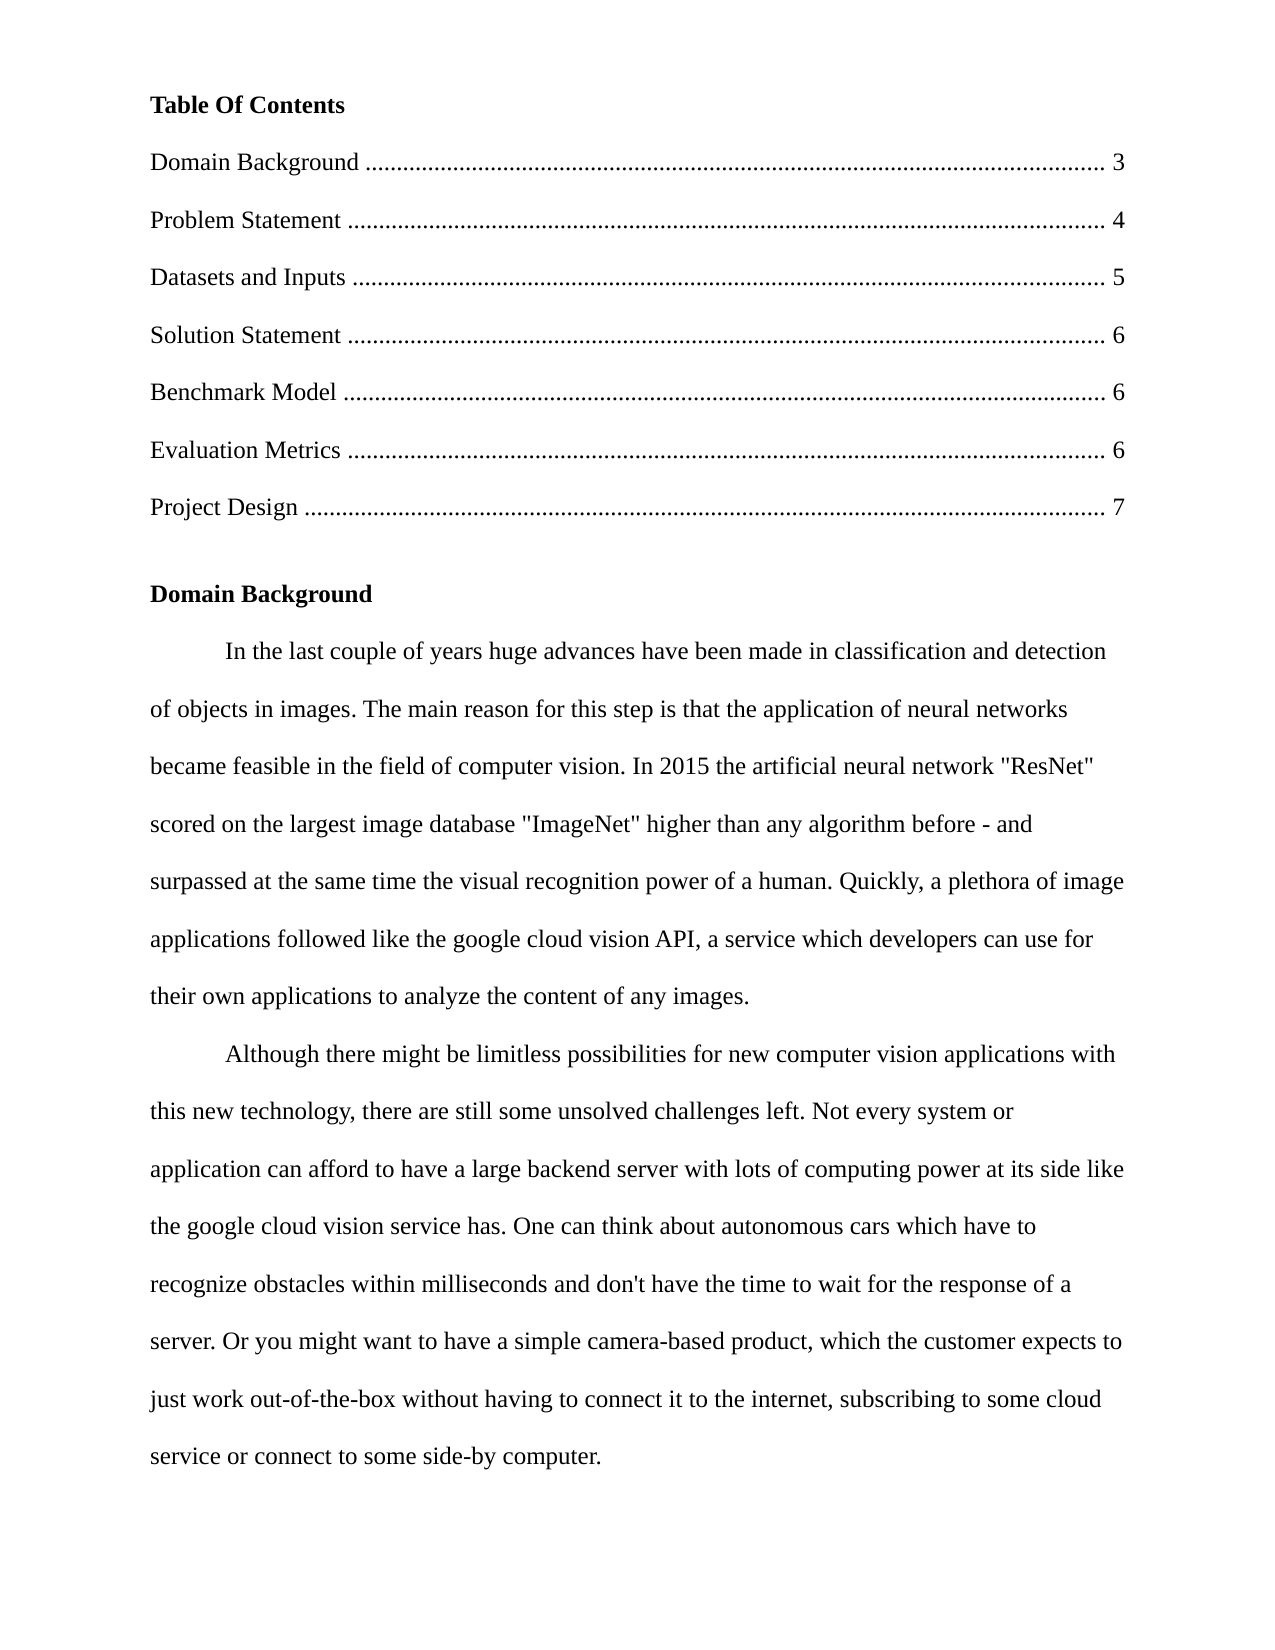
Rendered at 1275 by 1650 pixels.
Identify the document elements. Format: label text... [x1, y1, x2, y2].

text Evaluation Metrics 6 [150, 435, 1125, 464]
subtitle Domain Background [150, 579, 1125, 608]
text In the last couple of years huge advances have been made in classification and detection of objects in images. The main reason for this step is that the application of neural networks became feasible in the field of computer vision. In 2015 the artificial neural network "ResNet" scored on the largest image database "ImageNet" higher than any algorithm before - and surpassed at the same time the visual recognition power of a human. Quickly, a plethora of image applications followed like the google cloud vision API, a service which developers can use for their own applications to analyze the content of any images. [150, 636, 1125, 1010]
text Project Design 7 [150, 492, 1125, 521]
text Problem Statement 4 [150, 205, 1125, 234]
text Benchmark Model 6 [150, 377, 1125, 406]
subtitle Table of Contents [150, 90, 1125, 119]
text Solution Statement 6 [150, 320, 1125, 349]
text Datasets and Inputs 5 [150, 262, 1125, 291]
text Domain Background 3 [150, 147, 1125, 176]
text Although there might be limitless possibilities for new computer vision applications with this new technology, there are still some unsolved challenges left. Not every system or application can afford to have a large backend server with lots of computing power at its side like the google cloud vision service has. One can think about autonomous cars which have to recognize obstacles within milliseconds and don't have the time to wait for the response of a server. Or you might want to have a simple camera-based product, which the customer expects to just work out-of-the-box without having to connect it to the internet, subscribing to some cloud service or connect to some side-by computer. [150, 1039, 1125, 1470]
